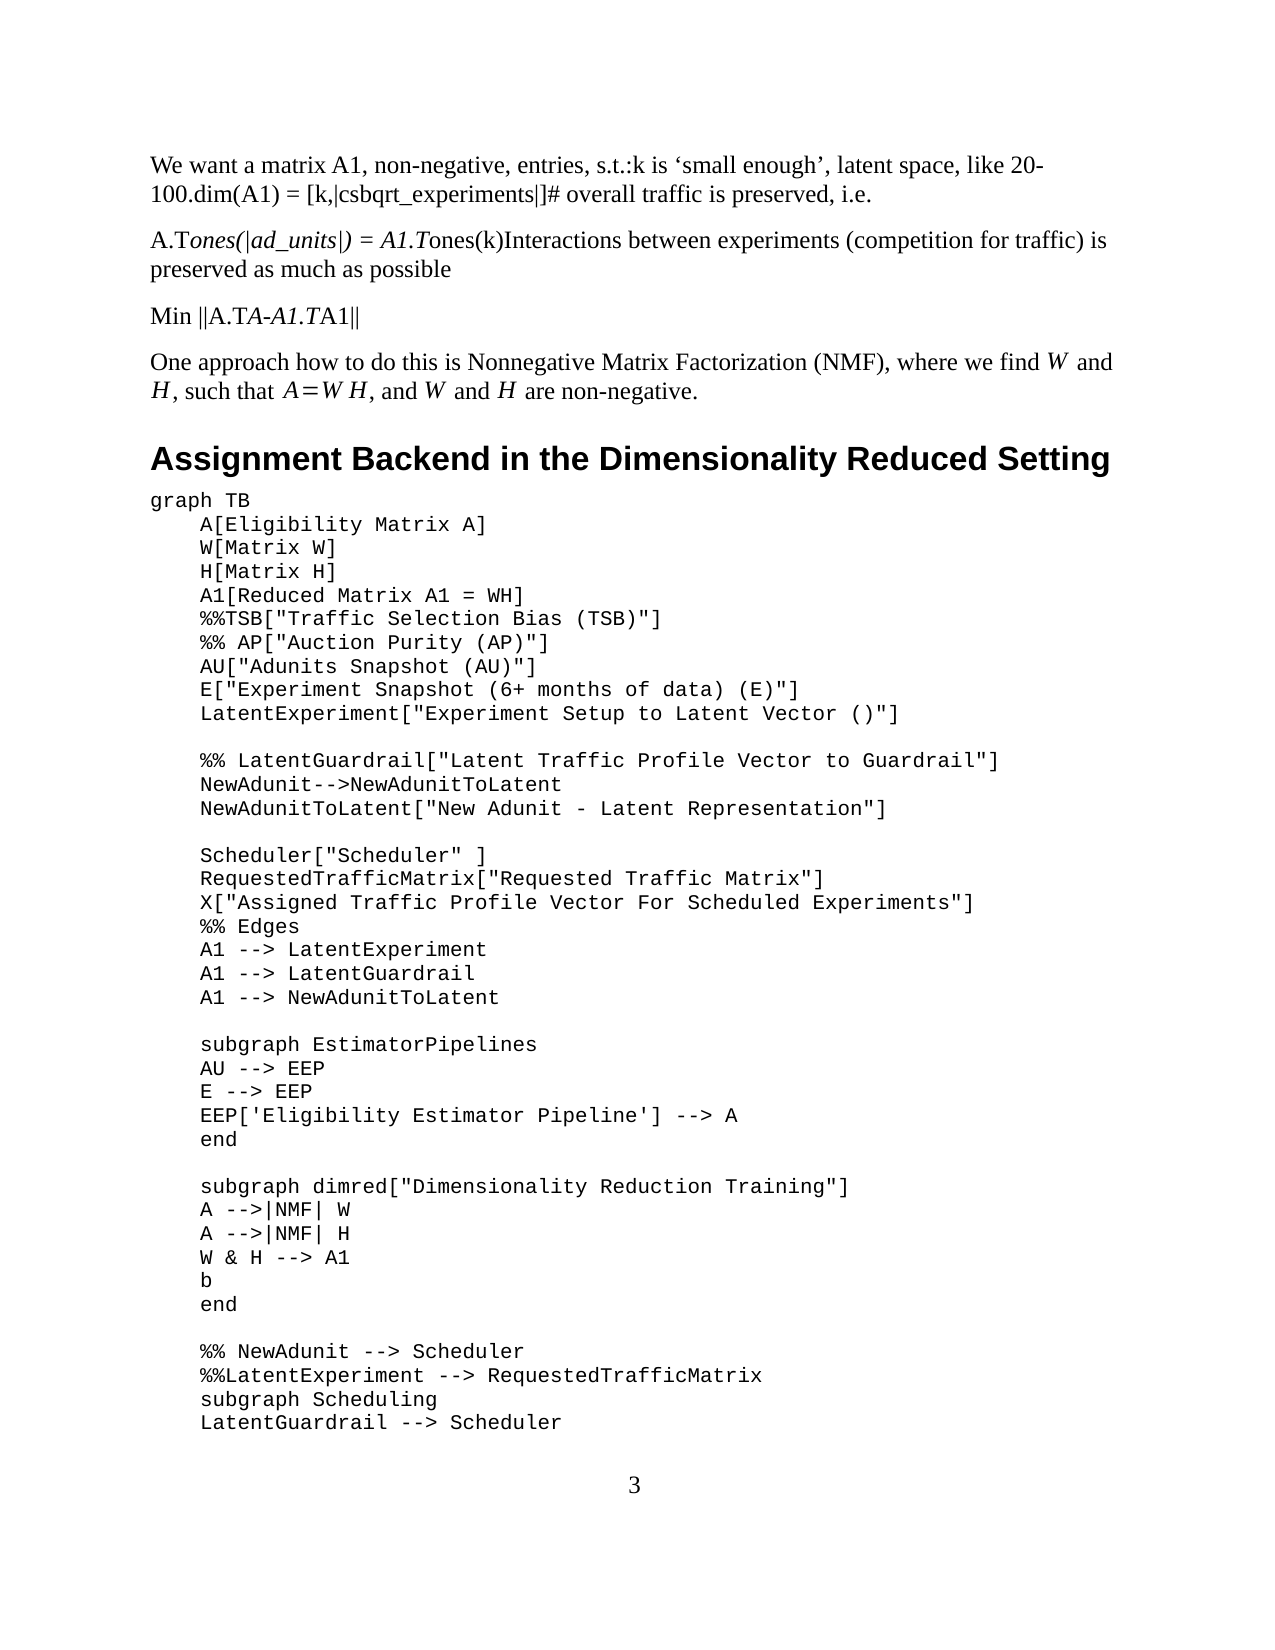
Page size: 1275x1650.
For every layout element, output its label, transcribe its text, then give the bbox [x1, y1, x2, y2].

text end [150, 1128, 1125, 1152]
text NewAdunit-->NewAdunitToLatent [150, 774, 1125, 797]
text A -->|NMF| H [150, 1223, 1125, 1247]
text end [150, 1294, 1125, 1318]
text RequestedTrafficMatrix["Requested Traffic Matrix"] [150, 868, 1125, 892]
text graph TB [150, 490, 1125, 514]
text LatentGuardrail --> Scheduler [150, 1412, 1125, 1436]
text %% AP["Auction Purity (AP)"] [150, 632, 1125, 656]
text W & H --> A1 [150, 1247, 1125, 1270]
text b [150, 1270, 1125, 1294]
text %% Edges [150, 916, 1125, 939]
text A.Tones(|ad_units|) = A1.Tones(k)Interactions between experiments (competition for traffic) is preserved as much as possible [150, 225, 1125, 283]
text E --> EEP [150, 1081, 1125, 1105]
text %% LatentGuardrail["Latent Traffic Profile Vector to Guardrail"] [150, 750, 1125, 774]
text %% NewAdunit --> Scheduler [150, 1341, 1125, 1365]
text X["Assigned Traffic Profile Vector For Scheduled Experiments"] [150, 892, 1125, 916]
text A1[Reduced Matrix A1 = WH] [150, 585, 1125, 608]
text subgraph Scheduling [150, 1389, 1125, 1412]
text A1 --> LatentExperiment [150, 939, 1125, 963]
subtitle Assignment Backend in the Dimensionality Reduced Setting [150, 439, 1125, 478]
text A1 --> LatentGuardrail [150, 963, 1125, 987]
text A[Eligibility Matrix A] [150, 514, 1125, 537]
text LatentExperiment["Experiment Setup to Latent Vector ()"] [150, 703, 1125, 727]
text Min ||A.TA-A1.TA1|| [150, 301, 1125, 329]
text H[Matrix H] [150, 561, 1125, 585]
text A -->|NMF| W [150, 1199, 1125, 1223]
text EEP['Eligibility Estimator Pipeline'] --> A [150, 1105, 1125, 1128]
text A1 --> NewAdunitToLatent [150, 987, 1125, 1010]
text %%LatentExperiment --> RequestedTrafficMatrix [150, 1365, 1125, 1389]
text subgraph dimred["Dimensionality Reduction Training"] [150, 1176, 1125, 1199]
text NewAdunitToLatent["New Adunit - Latent Representation"] [150, 797, 1125, 821]
text W[Matrix W] [150, 537, 1125, 561]
text We want a matrix A1, non-negative, entries, s.t.:k is ‘small enough’, latent space, like 20-100.dim(A1) = [k,|csbqrt_experiments|]# overall traffic is preserved, i.e. [150, 150, 1125, 207]
text AU["Adunits Snapshot (AU)"] [150, 656, 1125, 679]
text One approach how to do this is Nonnegative Matrix Factorization (NMF), where we find and , such that , and and are non-negative. [150, 347, 1125, 405]
text Scheduler["Scheduler" ] [150, 845, 1125, 868]
text E["Experiment Snapshot (6+ months of data) (E)"] [150, 679, 1125, 703]
text AU --> EEP [150, 1058, 1125, 1081]
text subgraph EstimatorPipelines [150, 1034, 1125, 1058]
text %%TSB["Traffic Selection Bias (TSB)"] [150, 608, 1125, 632]
